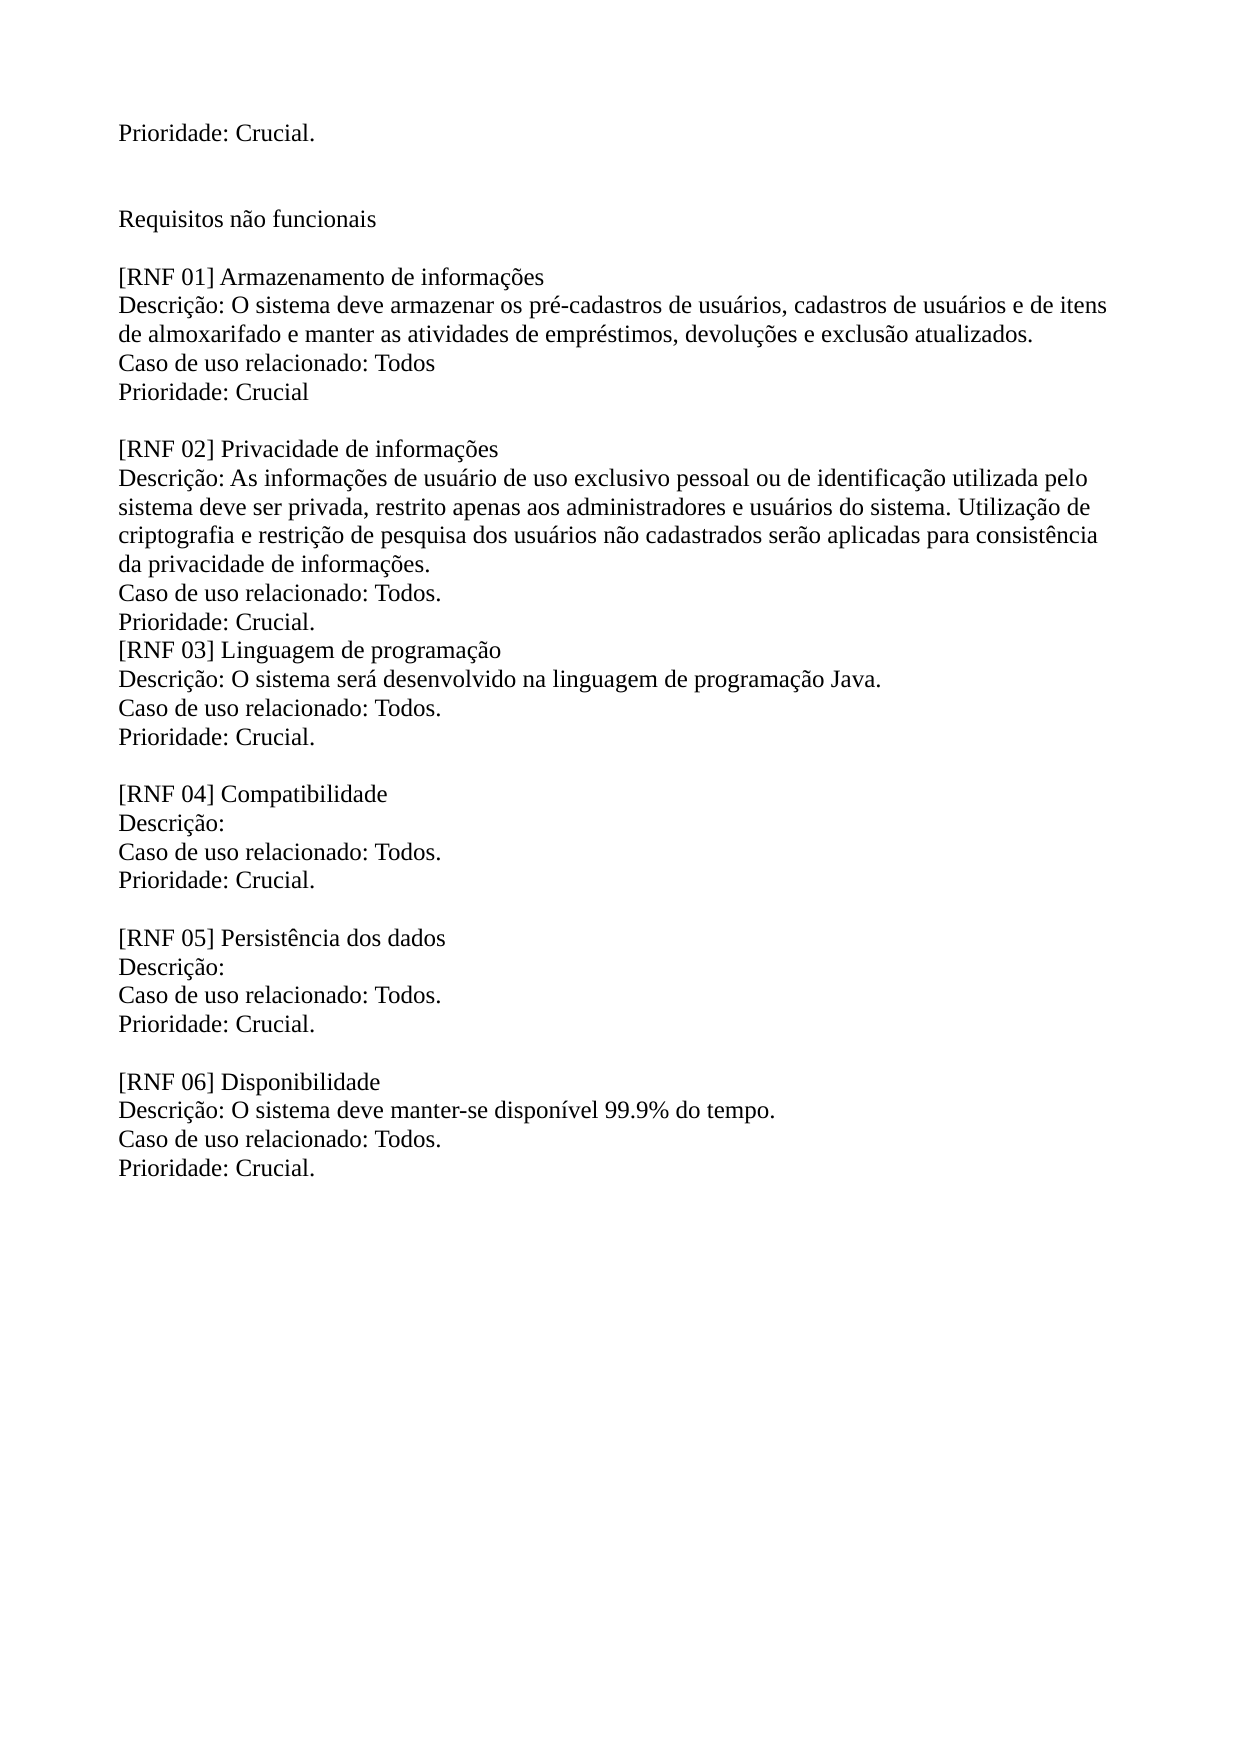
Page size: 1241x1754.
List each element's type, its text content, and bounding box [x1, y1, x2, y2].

text [RNF 01] Armazenamento de informações [118, 262, 1122, 291]
text Prioridade: Crucial. [118, 607, 1122, 636]
text Prioridade: Crucial. [118, 866, 1122, 894]
text [RNF 02] Privacidade de informações [118, 434, 1122, 463]
text Caso de uso relacionado: Todos [118, 348, 1122, 377]
text Caso de uso relacionado: Todos. [118, 578, 1122, 607]
text Prioridade: Crucial [118, 377, 1122, 406]
text Descrição: As informações de usuário de uso exclusivo pessoal ou de identificação utilizada pelo sistema deve ser privada, restrito apenas aos administradores e usuários do sistema. Utilização de criptografia e restrição de pesquisa dos usuários não cadastrados serão aplicadas para consistência da privacidade de informações. [118, 463, 1122, 578]
text [RNF 06] Disponibilidade [118, 1067, 1122, 1096]
text Caso de uso relacionado: Todos. [118, 837, 1122, 866]
text Requisitos não funcionais [118, 204, 1122, 233]
text Caso de uso relacionado: Todos. [118, 981, 1122, 1009]
text Descrição: [118, 952, 1122, 981]
text Caso de uso relacionado: Todos. [118, 693, 1122, 722]
text [RNF 05] Persistência dos dados [118, 923, 1122, 952]
text [RNF 04] Compatibilidade [118, 779, 1122, 808]
text Descrição: [118, 808, 1122, 837]
text Caso de uso relacionado: Todos. [118, 1124, 1122, 1153]
text Descrição: O sistema será desenvolvido na linguagem de programação Java. [118, 664, 1122, 693]
text [RNF 03] Linguagem de programação [118, 636, 1122, 664]
text Prioridade: Crucial. [118, 722, 1122, 751]
text Descrição: O sistema deve manter-se disponível 99.9% do tempo. [118, 1096, 1122, 1124]
text Prioridade: Crucial. [118, 1153, 1122, 1182]
text Prioridade: Crucial. [118, 1009, 1122, 1038]
text Prioridade: Crucial. [118, 118, 1122, 147]
text Descrição: O sistema deve armazenar os pré-cadastros de usuários, cadastros de usuários e de itens de almoxarifado e manter as atividades de empréstimos, devoluções e exclusão atualizados. [118, 291, 1122, 348]
